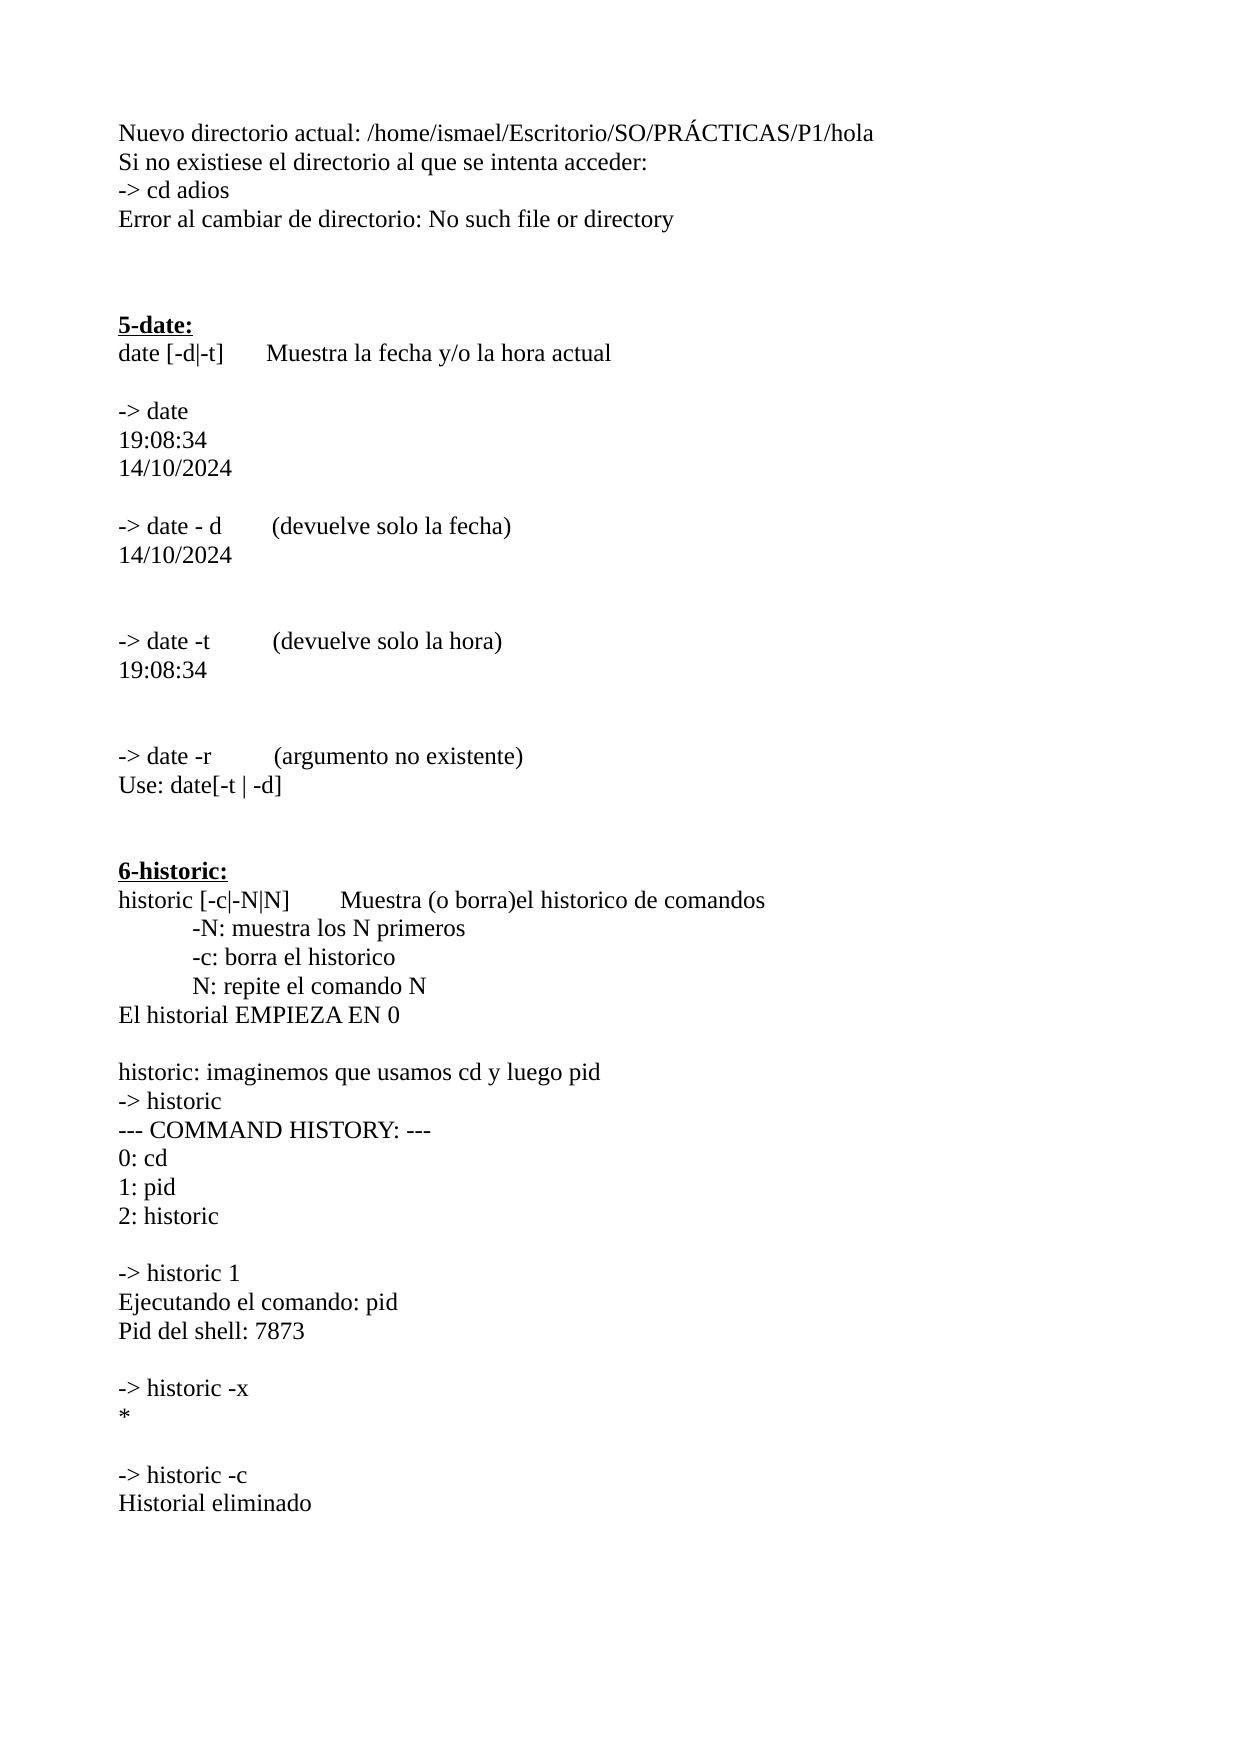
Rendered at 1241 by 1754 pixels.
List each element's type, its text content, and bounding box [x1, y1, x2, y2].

text 2: historic [118, 1201, 1122, 1230]
text -> historic [118, 1086, 1122, 1115]
text Pid del shell: 7873 [118, 1316, 1122, 1345]
text -> historic -x [118, 1373, 1122, 1402]
text -> date -t (devuelve solo la hora) [118, 626, 1122, 655]
text -> date -r (argumento no existente) [118, 741, 1122, 770]
text 0: cd [118, 1143, 1122, 1172]
text Nuevo directorio actual: /home/ismael/Escritorio/SO/PRÁCTICAS/P1/hola [118, 118, 1122, 147]
text Ejecutando el comando: pid [118, 1287, 1122, 1316]
text Si no existiese el directorio al que se intenta acceder: [118, 147, 1122, 176]
text 14/10/2024 [118, 540, 1122, 568]
text -N: muestra los N primeros [118, 913, 1122, 942]
text * [118, 1402, 1122, 1431]
text -> historic 1 [118, 1258, 1122, 1287]
text 1: pid [118, 1172, 1122, 1201]
text historic [-c|-N|N] Muestra (o borra)el historico de comandos [118, 885, 1122, 913]
text N: repite el comando N [118, 971, 1122, 1000]
text El historial EMPIEZA EN 0 [118, 1000, 1122, 1028]
text --- COMMAND HISTORY: --- [118, 1115, 1122, 1143]
text historic: imaginemos que usamos cd y luego pid [118, 1057, 1122, 1086]
text -c: borra el historico [118, 942, 1122, 971]
text 14/10/2024 [118, 453, 1122, 482]
text -> date [118, 396, 1122, 425]
text 6-historic: [118, 856, 1122, 885]
text -> historic -c [118, 1460, 1122, 1488]
text 19:08:34 [118, 425, 1122, 453]
text 5-date: [118, 310, 1122, 338]
text -> date - d (devuelve solo la fecha) [118, 511, 1122, 540]
text 19:08:34 [118, 655, 1122, 683]
text Use: date[-t | -d] [118, 770, 1122, 798]
text Historial eliminado [118, 1488, 1122, 1517]
text date [-d|-t] Muestra la fecha y/o la hora actual [118, 338, 1122, 367]
text Error al cambiar de directorio: No such file or directory [118, 204, 1122, 233]
text -> cd adios [118, 176, 1122, 204]
